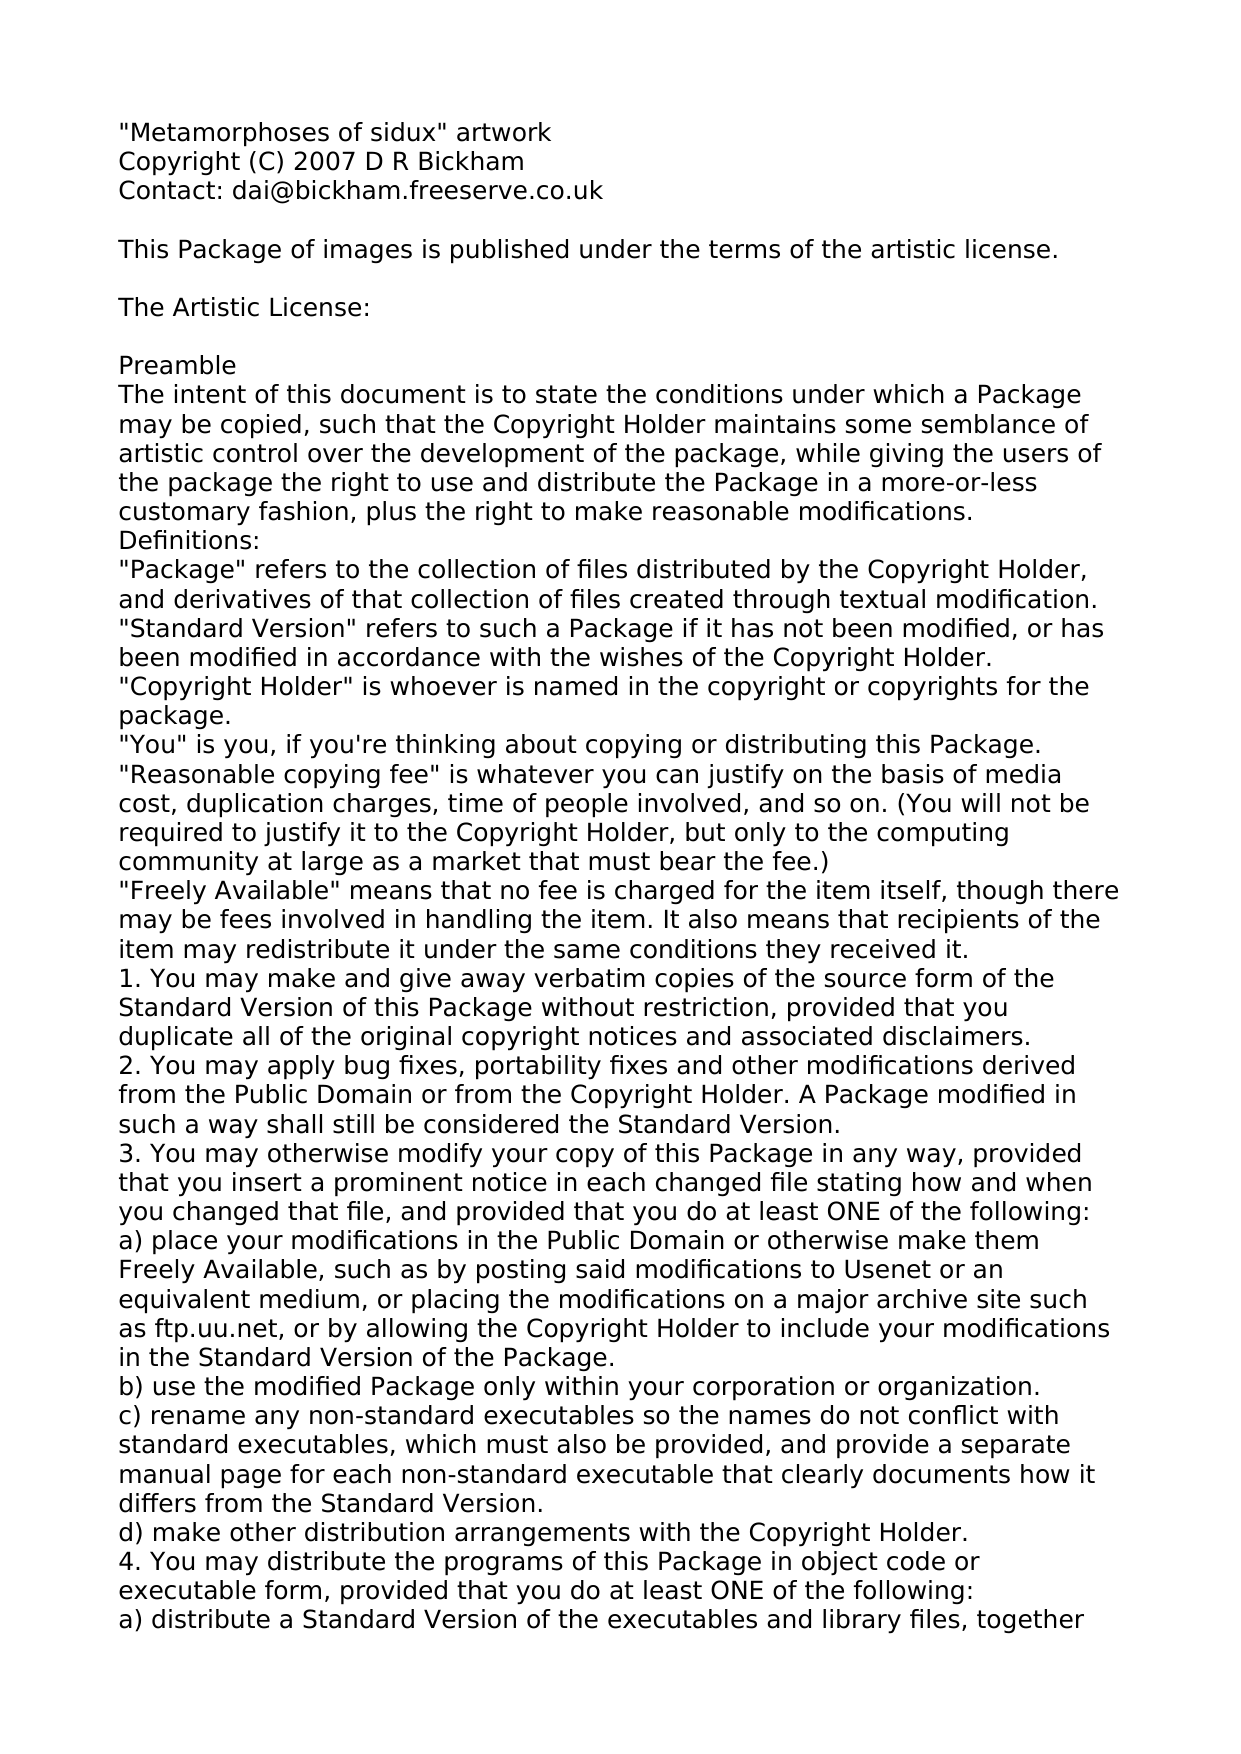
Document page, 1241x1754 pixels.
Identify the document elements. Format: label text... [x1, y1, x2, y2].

text "Metamorphoses of sidux" artwork Copyright (C) 2007 D R Bickham Contact: dai@bickham.freeserve.co.uk This Package of images is published under the terms of the artistic license. The Artistic License: Preamble The intent of this document is to state the conditions under which a Package may be copied, such that the Copyright Holder maintains some semblance of artistic control over the development of the package, while giving the users of the package the right to use and distribute the Package in a more-or-less customary fashion, plus the right to make reasonable modifications. Definitions: "Package" refers to the collection of files distributed by the Copyright Holder, and derivatives of that collection of files created through textual modification. "Standard Version" refers to such a Package if it has not been modified, or has been modified in accordance with the wishes of the Copyright Holder. "Copyright Holder" is whoever is named in the copyright or copyrights for the package. "You" is you, if you're thinking about copying or distributing this Package. "Reasonable copying fee" is whatever you can justify on the basis of media cost, duplication charges, time of people involved, and so on. (You will not be required to justify it to the Copyright Holder, but only to the computing community at large as a market that must bear the fee.) "Freely Available" means that no fee is charged for the item itself, though there may be fees involved in handling the item. It also means that recipients of the item may redistribute it under the same conditions they received it. 1. You may make and give away verbatim copies of the source form of the Standard Version of this Package without restriction, provided that you duplicate all of the original copyright notices and associated disclaimers. 2. You may apply bug fixes, portability fixes and other modifications derived from the Public Domain or from the Copyright Holder. A Package modified in such a way shall still be considered the Standard Version. 3. You may otherwise modify your copy of this Package in any way, provided that you insert a prominent notice in each changed file stating how and when you changed that file, and provided that you do at least ONE of the following: a) place your modifications in the Public Domain or otherwise make them Freely Available, such as by posting said modifications to Usenet or an equivalent medium, or placing the modifications on a major archive site such as ftp.uu.net, or by allowing the Copyright Holder to include your modifications in the Standard Version of the Package. b) use the modified Package only within your corporation or organization. c) rename any non-standard executables so the names do not conflict with standard executables, which must also be provided, and provide a separate manual page for each non-standard executable that clearly documents how it differs from the Standard Version. d) make other distribution arrangements with the Copyright Holder. 4. You may distribute the programs of this Package in object code or executable form, provided that you do at least ONE of the following: a) distribute a Standard Version of the executables and library files, together [118, 118, 1122, 1635]
